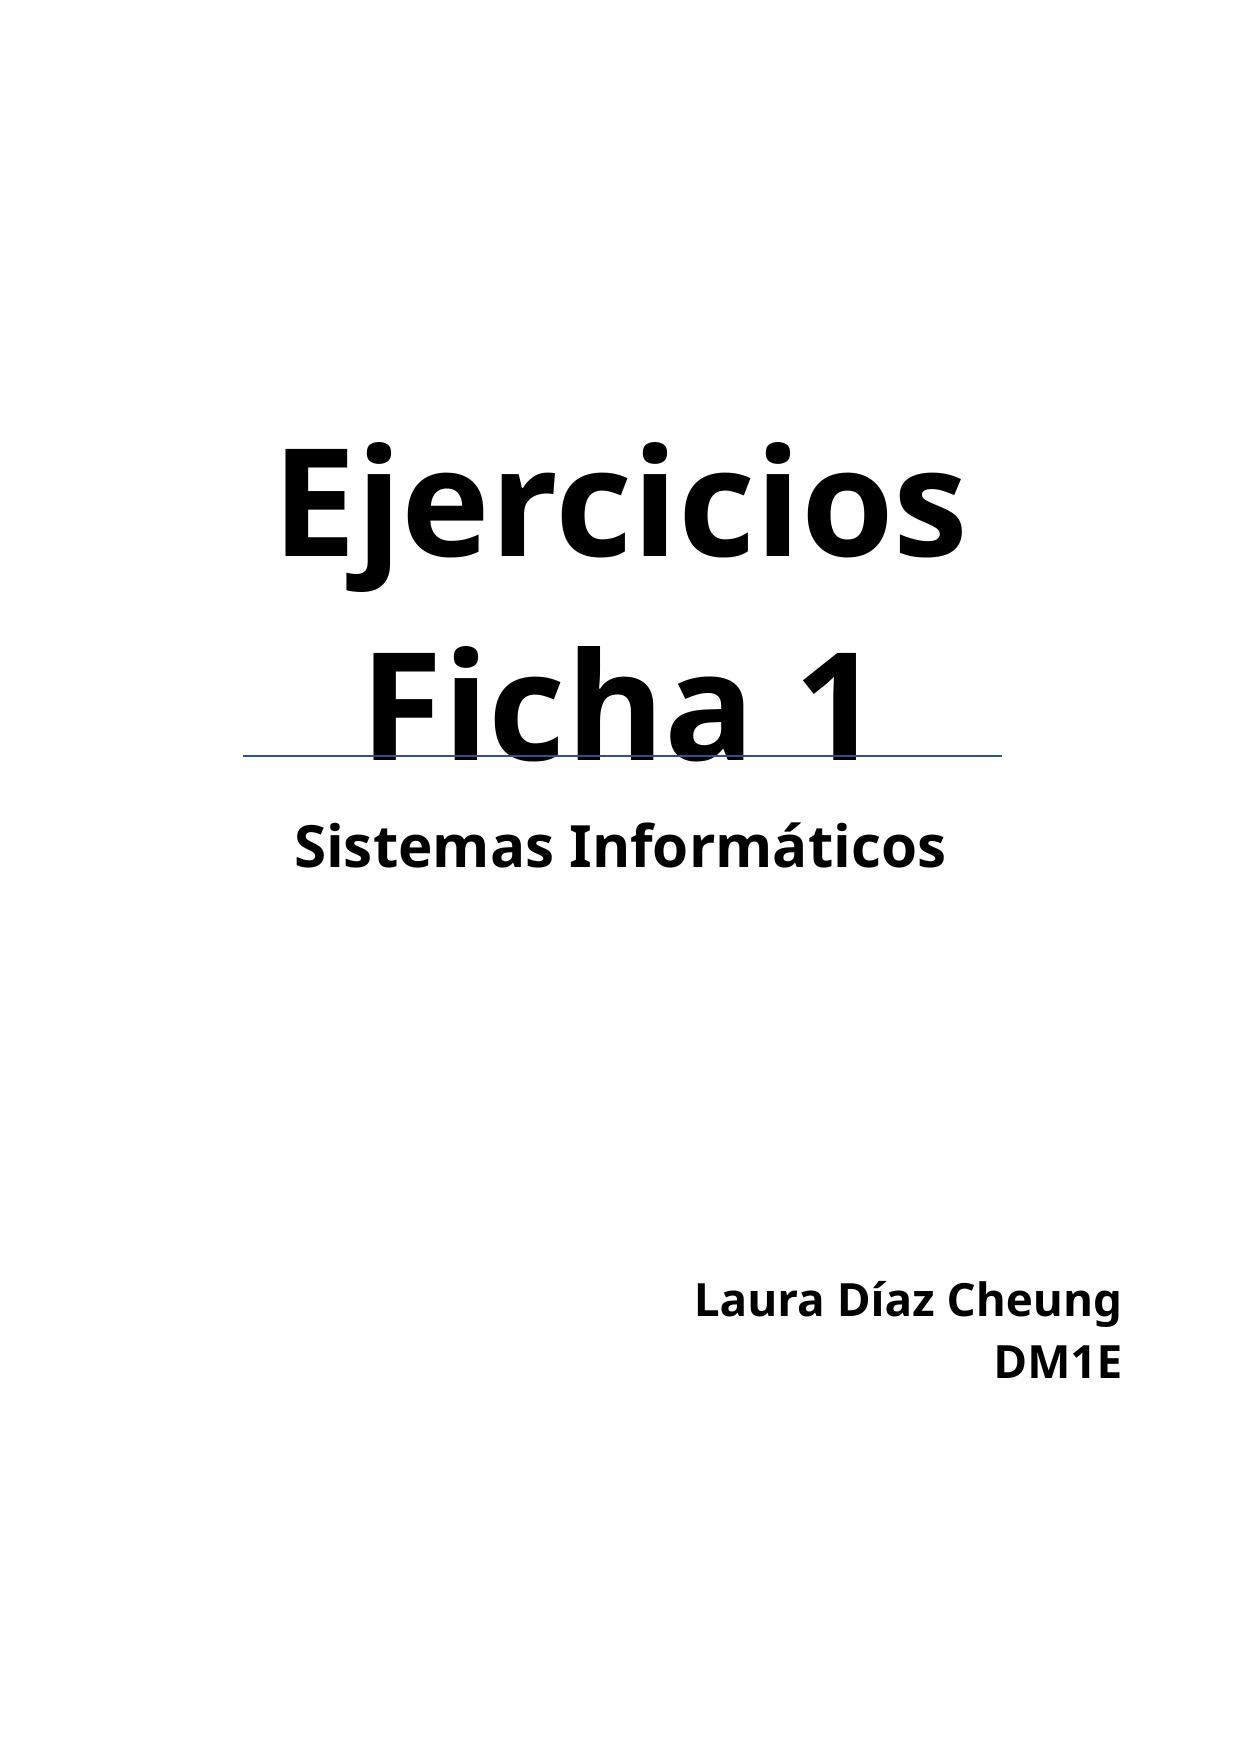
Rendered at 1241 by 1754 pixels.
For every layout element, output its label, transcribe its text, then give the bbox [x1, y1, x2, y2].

text Ejercicios Ficha 1 [118, 396, 1122, 804]
text Laura Díaz Cheung [118, 1267, 1122, 1330]
text Sistemas Informáticos [118, 804, 1122, 884]
text DM1E [118, 1330, 1122, 1392]
